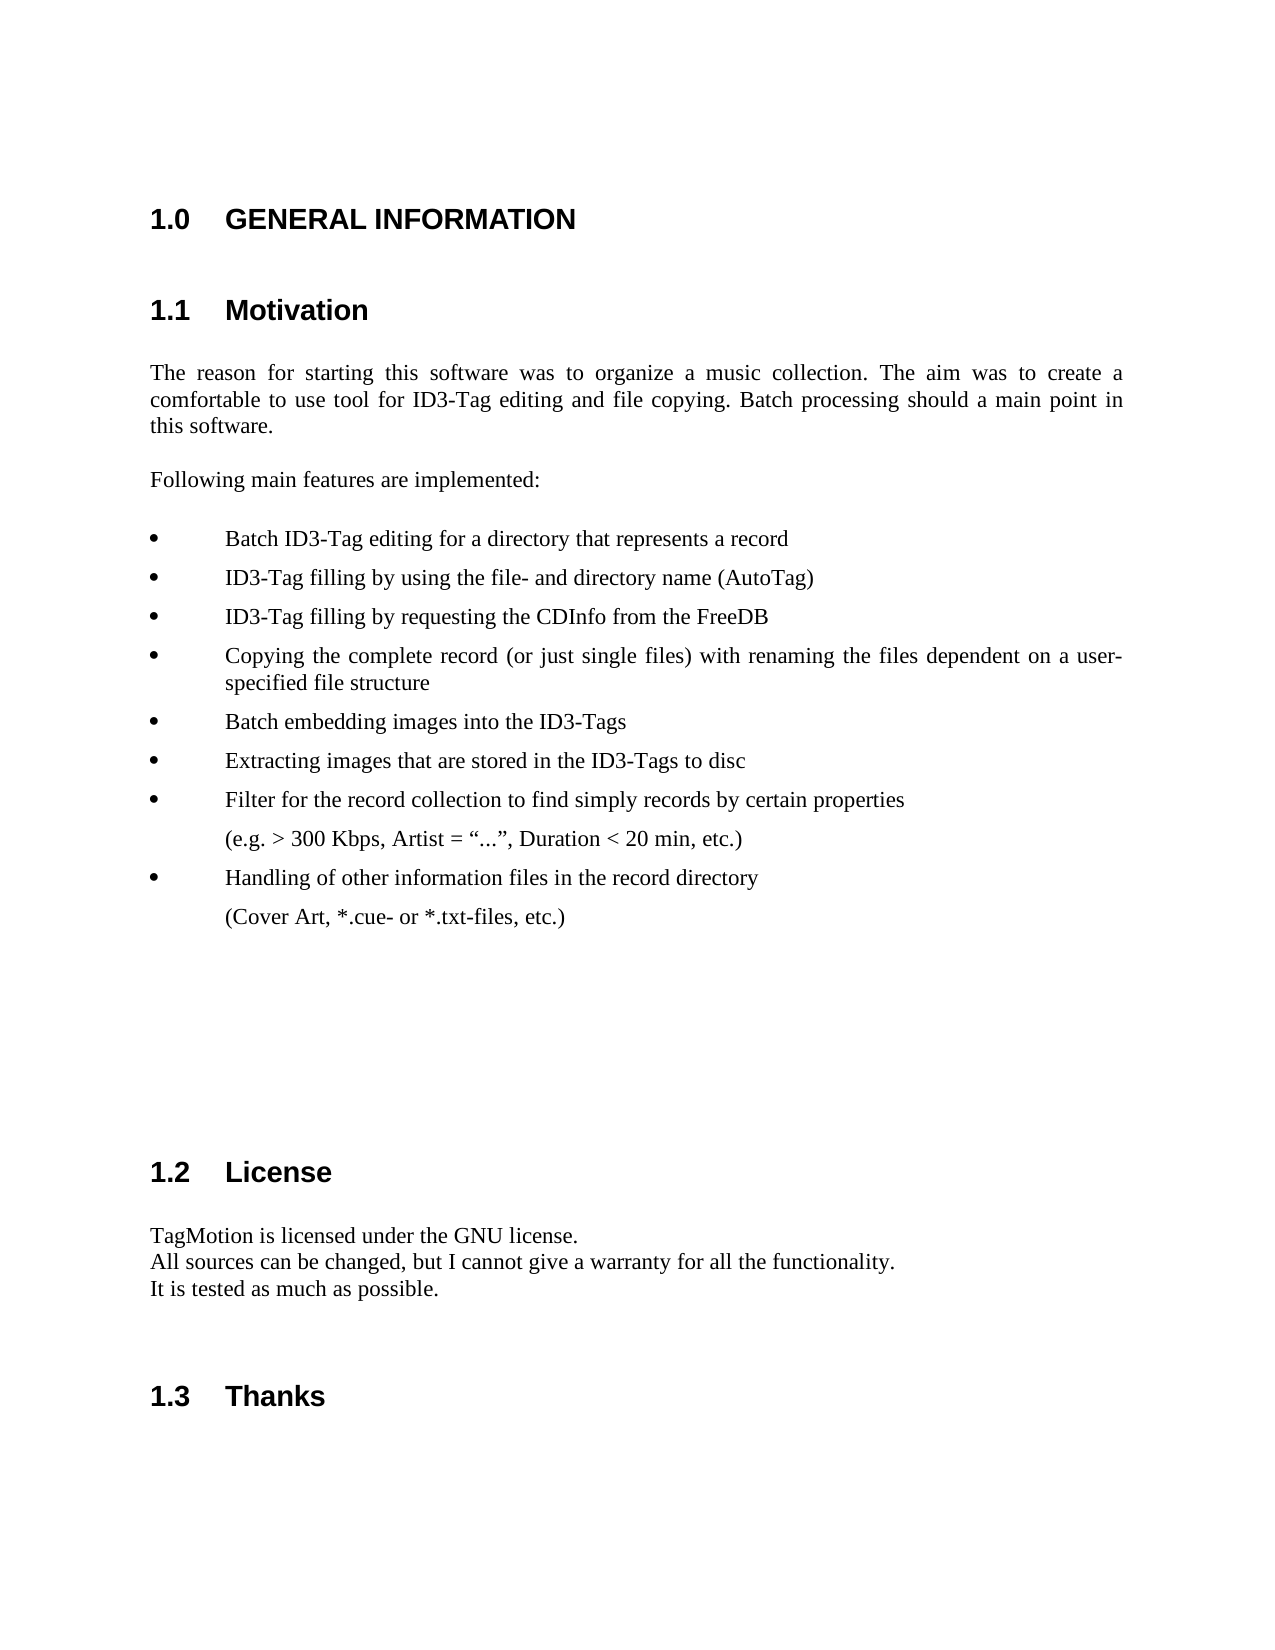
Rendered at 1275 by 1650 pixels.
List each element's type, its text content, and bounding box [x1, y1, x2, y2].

text TagMotion is licensed under the GNU license. [150, 1222, 1125, 1248]
list (e.g. > 300 Kbps, Artist = “...”, Duration < 20 min, etc.) [150, 825, 1125, 851]
subtitle 1.1 Motivation [150, 293, 1125, 326]
list (Cover Art, *.cue- or *.txt-files, etc.) [150, 903, 1125, 929]
subtitle GENERAL INFORMATION [150, 202, 1125, 235]
list ID3-Tag filling by requesting the CDInfo from the FreeDB [150, 603, 1125, 629]
list ID3-Tag filling by using the file- and directory name (AutoTag) [150, 564, 1125, 591]
text It is tested as much as possible. [150, 1275, 1125, 1301]
list Copying the complete record (or just single files) with renaming the files dependent on a user-specified file structure [150, 642, 1125, 695]
list Handling of other information files in the record directory [150, 864, 1125, 891]
subtitle 1.3 Thanks [150, 1379, 1125, 1413]
list Batch embedding images into the ID3-Tags [150, 708, 1125, 734]
list Filter for the record collection to find simply records by certain properties [150, 786, 1125, 812]
text All sources can be changed, but I cannot give a warranty for all the functionality. [150, 1248, 1125, 1275]
list Extracting images that are stored in the ID3-Tags to disc [150, 747, 1125, 773]
subtitle 1.2 License [150, 1155, 1125, 1189]
text Following main features are implemented: [150, 466, 1125, 492]
list Batch ID3-Tag editing for a directory that represents a record [150, 525, 1125, 551]
text The reason for starting this software was to organize a music collection. The aim was to create a comfortable to use tool for ID3-Tag editing and file copying. Batch processing should a main point in this software. [150, 359, 1125, 439]
